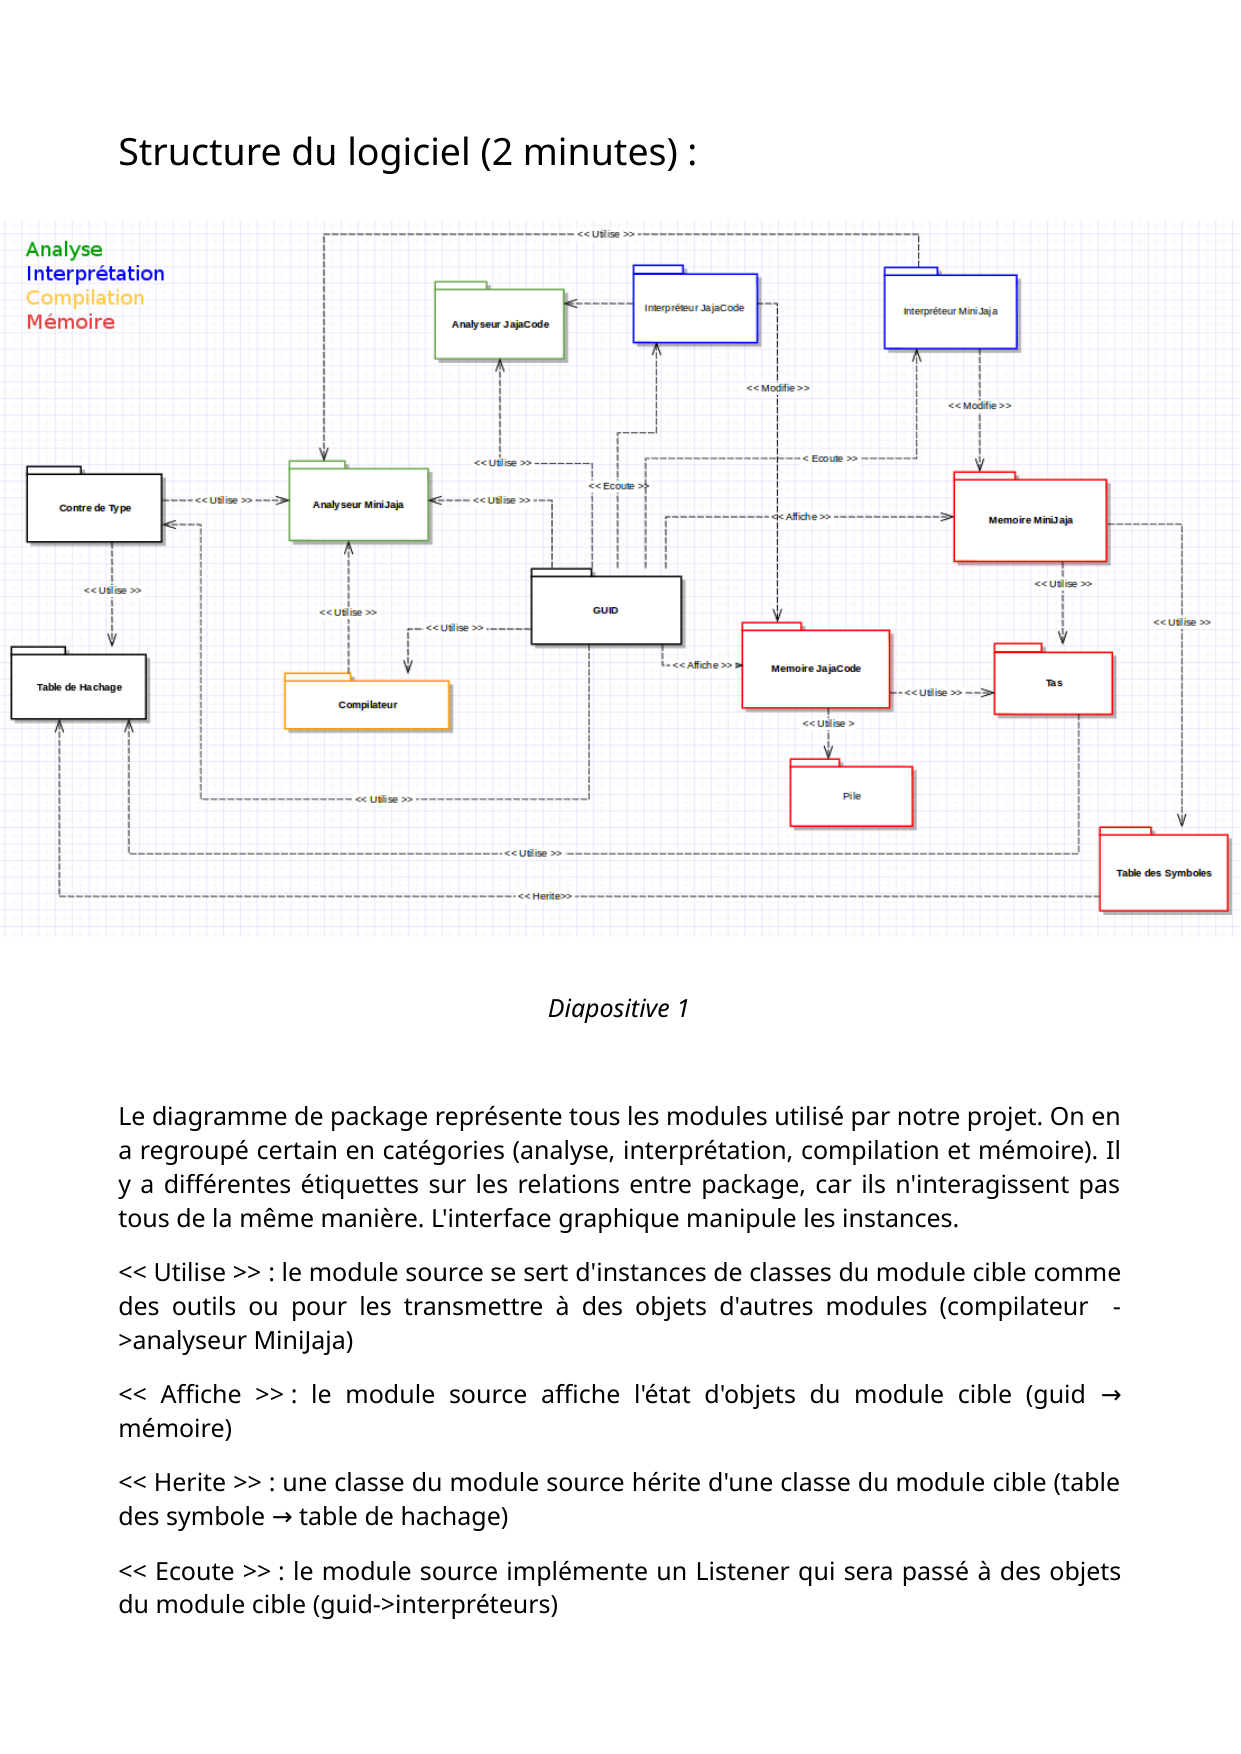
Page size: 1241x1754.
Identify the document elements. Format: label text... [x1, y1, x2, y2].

text Diapositive 1 [118, 990, 1122, 1024]
text << Ecoute >> : le module source implémente un Listener qui sera passé à des objets du module cible (guid->interpréteurs) [118, 1553, 1122, 1621]
list << Affiche >> : le module source affiche l'état d'objets du module cible (guid → mémoire) [118, 1377, 1122, 1445]
picture [0, 220, 1241, 937]
list << Utilise >> : le module source se sert d'instances de classes du module cible comme des outils ou pour les transmettre à des objets d'autres modules (compilateur ->analyseur MiniJaja) [118, 1255, 1122, 1357]
list << Herite >> : une classe du module source hérite d'une classe du module cible (table des symbole → table de hachage) [118, 1465, 1122, 1533]
text Le diagramme de package représente tous les modules utilisé par notre projet. On en a regroupé certain en catégories (analyse, interprétation, compilation et mémoire). Il y a différentes étiquettes sur les relations entre package, car ils n'interagissent pas tous de la même manière. L'interface graphique manipule les instances. [118, 1098, 1122, 1235]
text Structure du logiciel (2 minutes) : [118, 126, 1122, 177]
